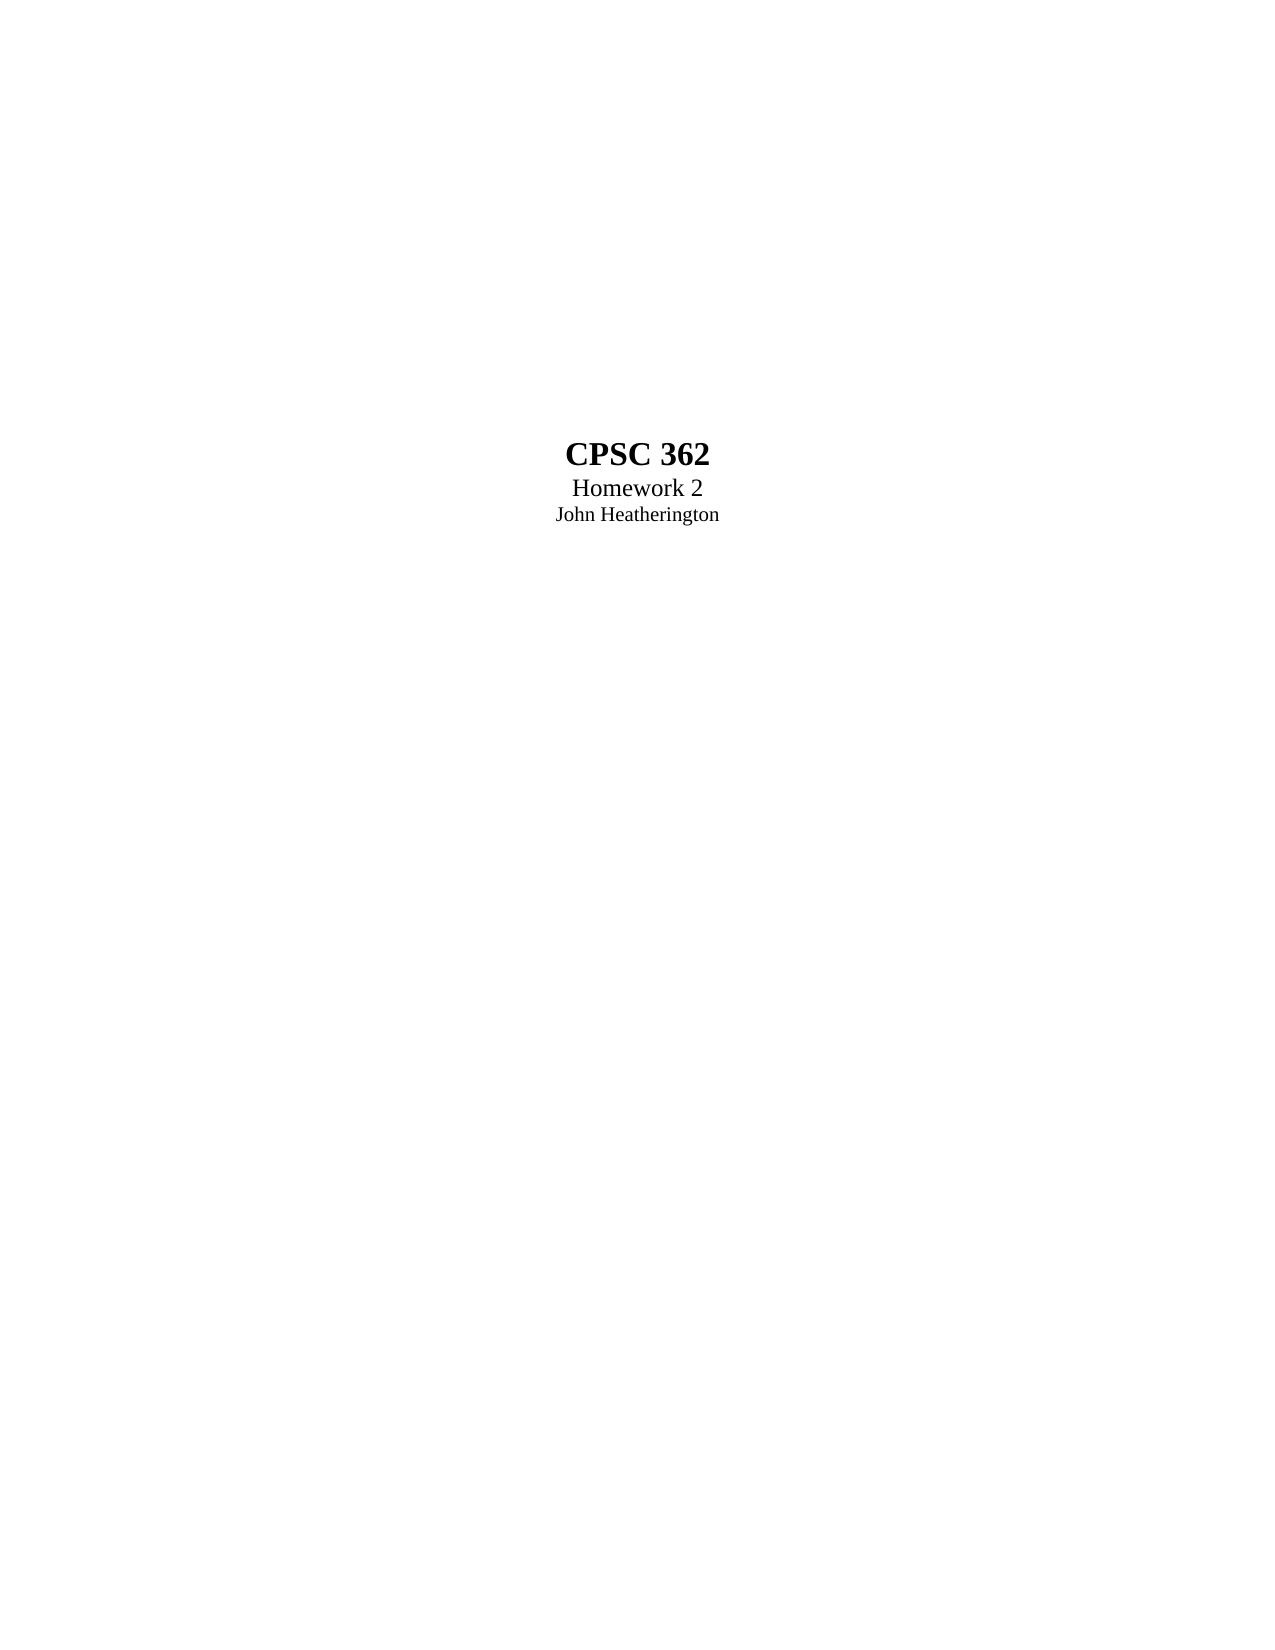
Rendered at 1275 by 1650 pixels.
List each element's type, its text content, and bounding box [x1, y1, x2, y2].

text CPSC 362 [118, 434, 1157, 473]
text Homework 2 [118, 473, 1157, 501]
text John Heatherington [118, 501, 1157, 526]
